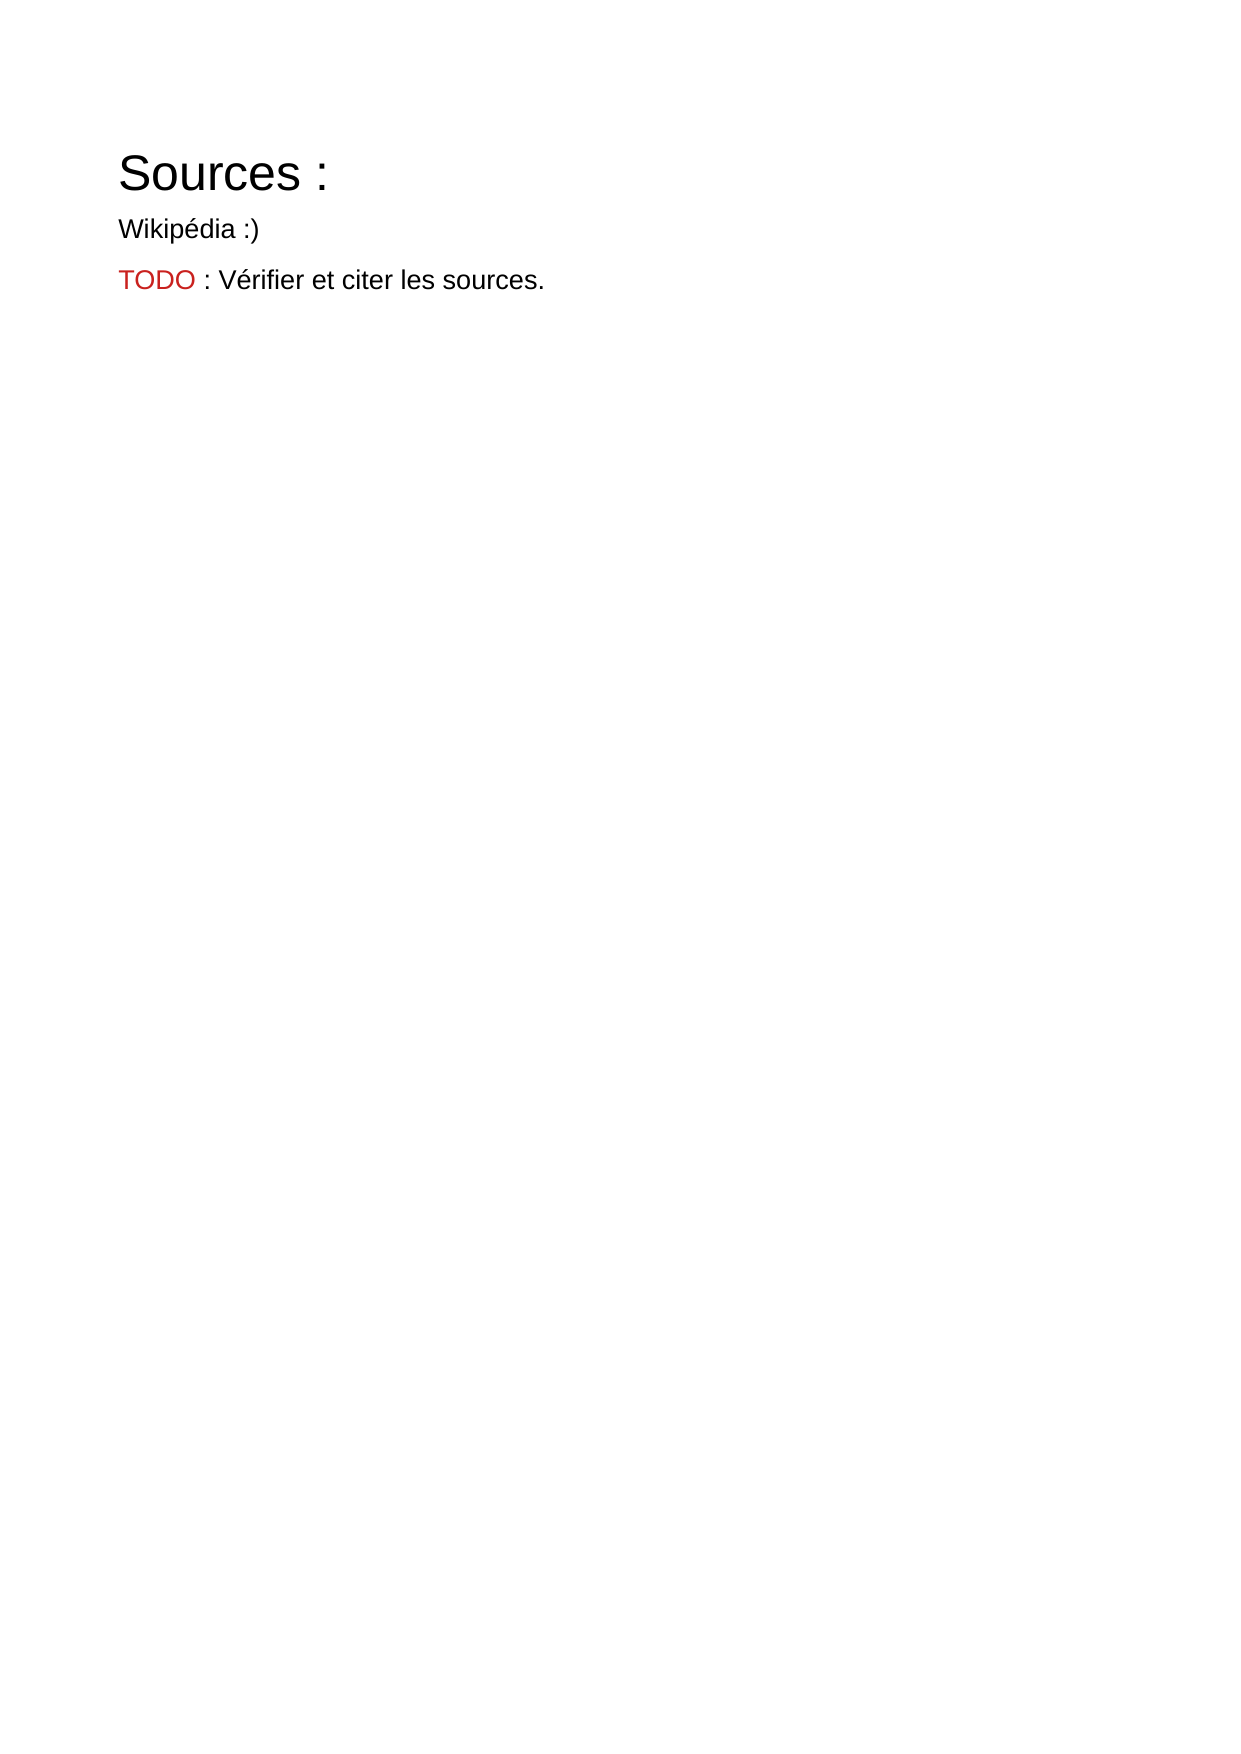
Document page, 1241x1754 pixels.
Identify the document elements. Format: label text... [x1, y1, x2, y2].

text TODO : Vérifier et citer les sources. [118, 264, 1122, 295]
subtitle Sources : [118, 143, 1122, 201]
text Wikipédia :) [118, 213, 1122, 244]
